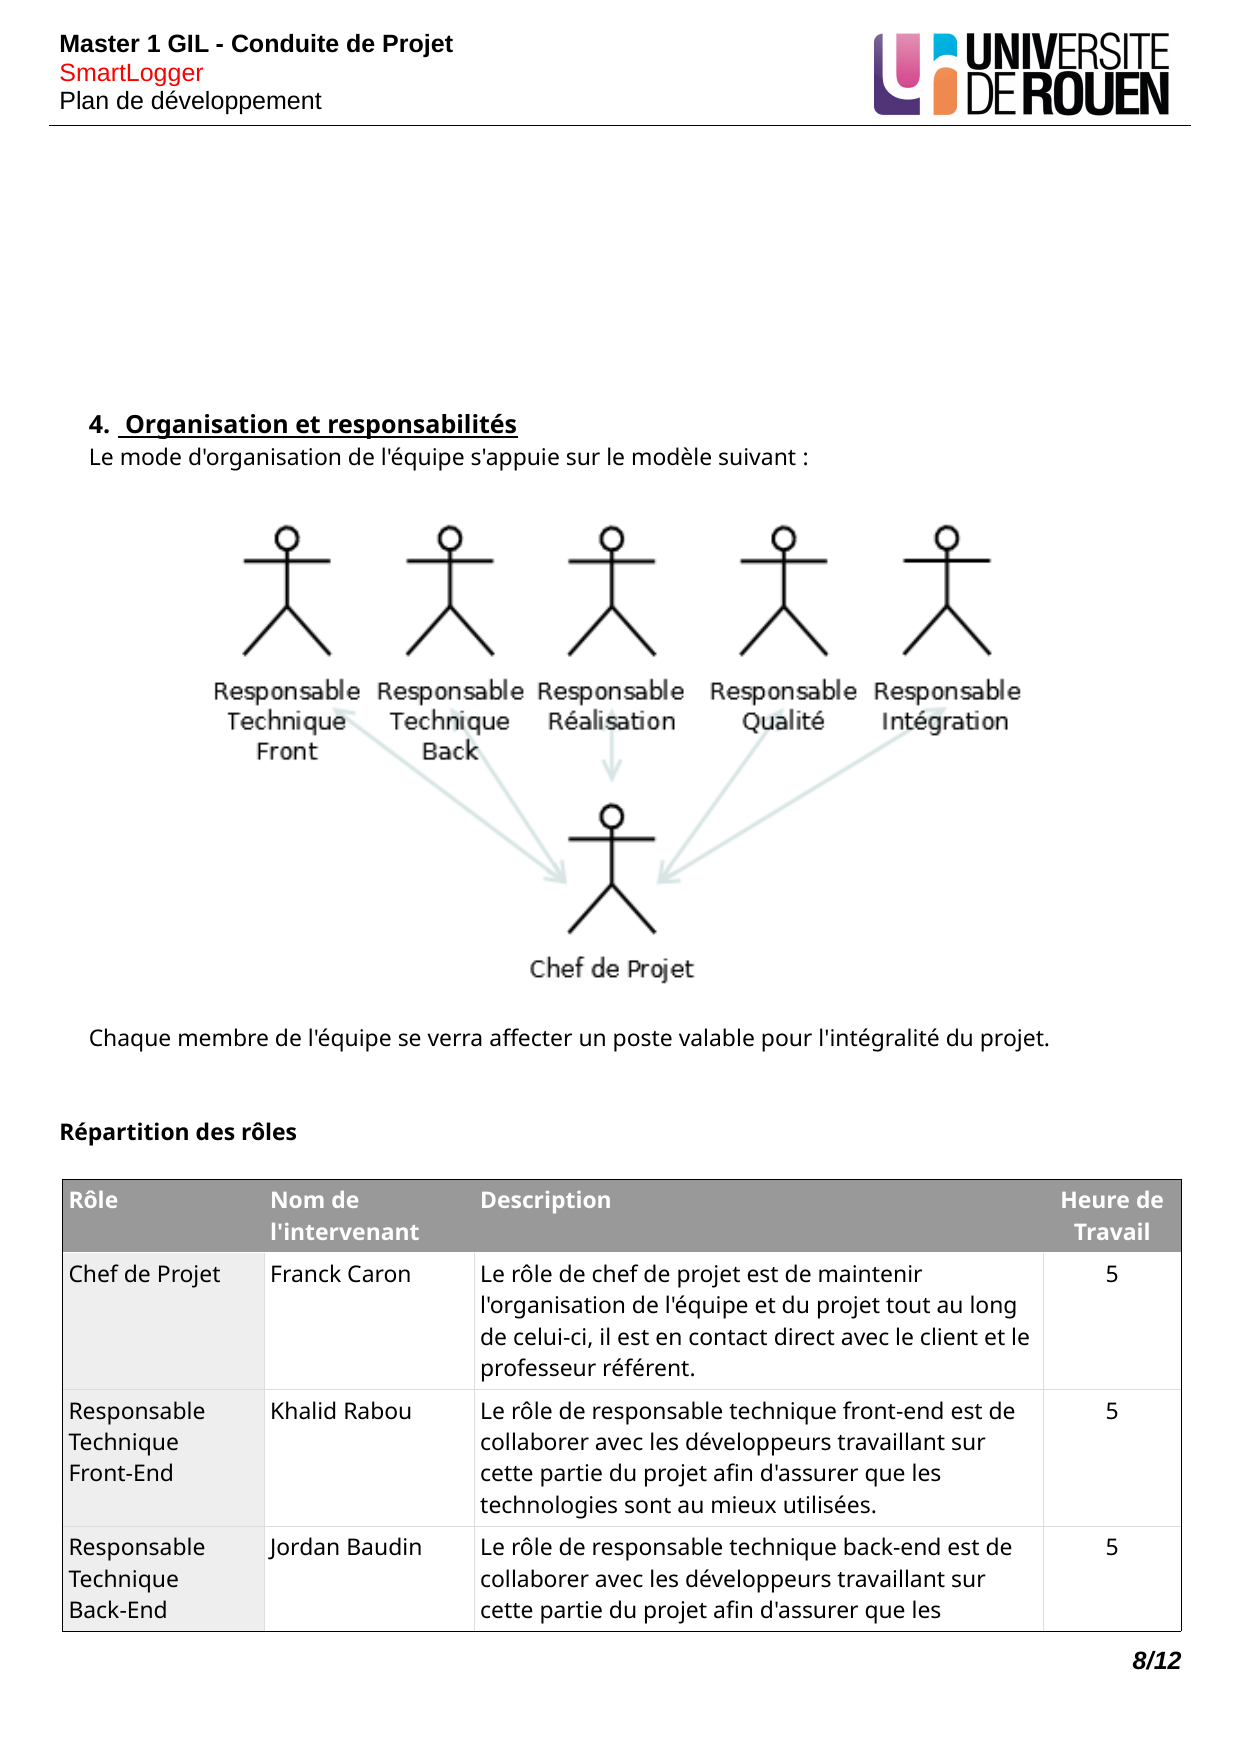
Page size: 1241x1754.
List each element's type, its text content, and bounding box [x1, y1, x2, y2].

table_header Description [474, 1180, 1043, 1252]
table_cell 5 [1044, 1527, 1181, 1631]
table_cell Franck Caron [265, 1253, 474, 1389]
table_cell Responsable Technique Back-End [63, 1527, 264, 1631]
picture [214, 503, 1024, 989]
list Le mode d'organisation de l'équipe s'appuie sur le modèle suivant : [59, 441, 1181, 472]
table_cell Khalid Rabou [265, 1390, 474, 1526]
list Répartition des rôles [59, 1116, 1181, 1147]
table_cell 5 [1044, 1253, 1181, 1389]
table_cell Jordan Baudin [265, 1527, 474, 1631]
list Chaque membre de l'équipe se verra affecter un poste valable pour l'intégralité du projet. [88, 1022, 1181, 1053]
table_header Rôle [63, 1180, 264, 1252]
table_cell 5 [1044, 1390, 1181, 1526]
table_cell Le rôle de responsable technique front-end est de collaborer avec les développeurs travaillant sur cette partie du projet afin d'assurer que les technologies sont au mieux utilisées. [475, 1390, 1043, 1526]
table_cell Le rôle de chef de projet est de maintenir l'organisation de l'équipe et du projet tout au long de celui-ci, il est en contact direct avec le client et le professeur référent. [475, 1253, 1043, 1389]
table_cell Responsable Technique Front-End [63, 1390, 264, 1526]
table_header Nom de l'intervenant [264, 1180, 474, 1252]
picture [872, 32, 1170, 118]
table_cell Le rôle de responsable technique back-end est de collaborer avec les développeurs travaillant sur cette partie du projet afin d'assurer que les [475, 1527, 1043, 1631]
subtitle Organisation et responsabilités [89, 407, 1181, 441]
table_header Heure de Travail [1043, 1180, 1181, 1252]
table_cell Chef de Projet [63, 1253, 264, 1389]
